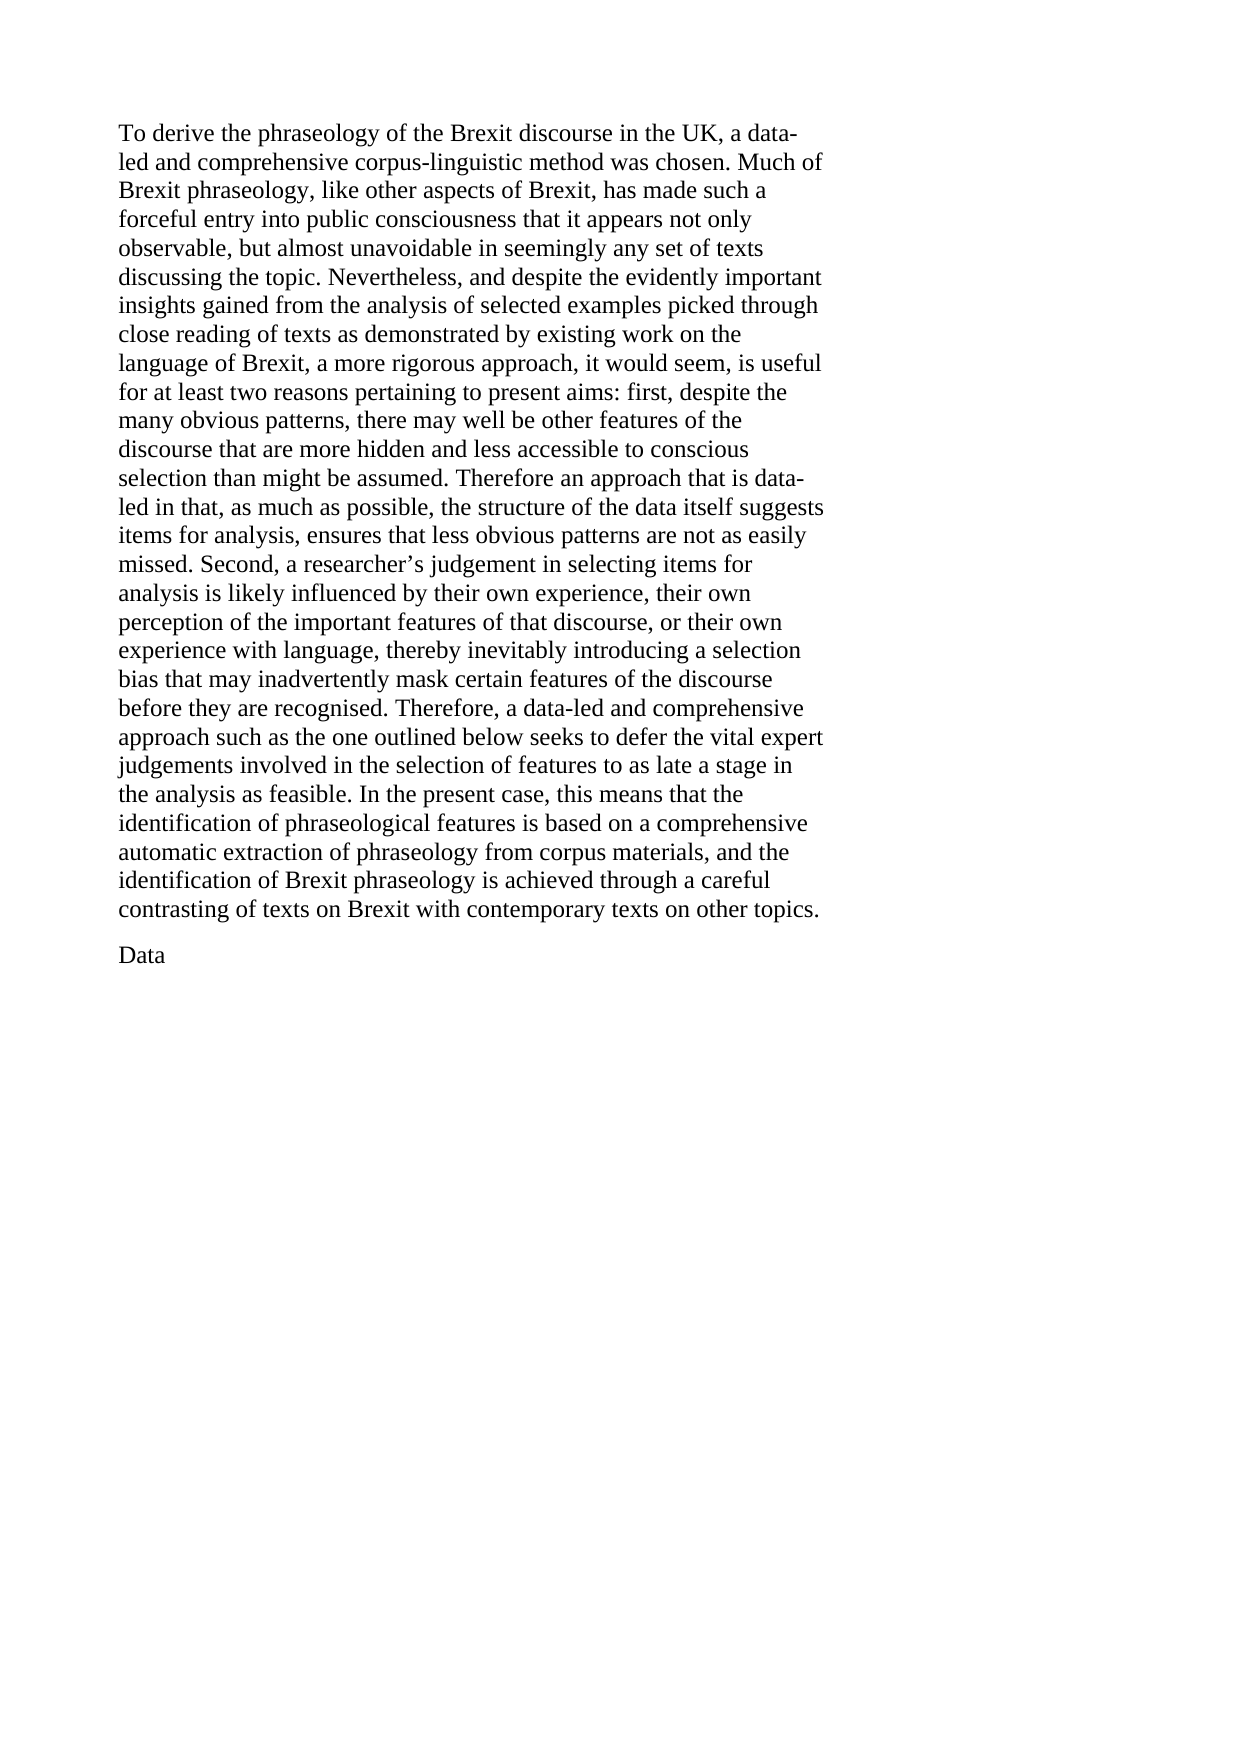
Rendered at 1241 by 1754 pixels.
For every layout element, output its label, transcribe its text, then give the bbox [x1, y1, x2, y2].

text Data [118, 940, 827, 968]
text To derive the phraseology of the Brexit discourse in the UK, a data-led and comprehensive corpus-linguistic method was chosen. Much of Brexit phraseology, like other aspects of Brexit, has made such a forceful entry into public consciousness that it appears not only observable, but almost unavoidable in seemingly any set of texts discussing the topic. Nevertheless, and despite the evidently important insights gained from the analysis of selected examples picked through close reading of texts as demonstrated by existing work on the language of Brexit, a more rigorous approach, it would seem, is useful for at least two reasons pertaining to present aims: first, despite the many obvious patterns, there may well be other features of the discourse that are more hidden and less accessible to conscious selection than might be assumed. Therefore an approach that is data-led in that, as much as possible, the structure of the data itself suggests items for analysis, ensures that less obvious patterns are not as easily missed. Second, a researcher’s judgement in selecting items for analysis is likely influenced by their own experience, their own perception of the important features of that discourse, or their own experience with language, thereby inevitably introducing a selection bias that may inadvertently mask certain features of the discourse before they are recognised. Therefore, a data-led and comprehensive approach such as the one outlined below seeks to defer the vital expert judgements involved in the selection of features to as late a stage in the analysis as feasible. In the present case, this means that the identification of phraseological features is based on a comprehensive automatic extraction of phraseology from corpus materials, and the identification of Brexit phraseology is achieved through a careful contrasting of texts on Brexit with contemporary texts on other topics. [118, 118, 827, 923]
